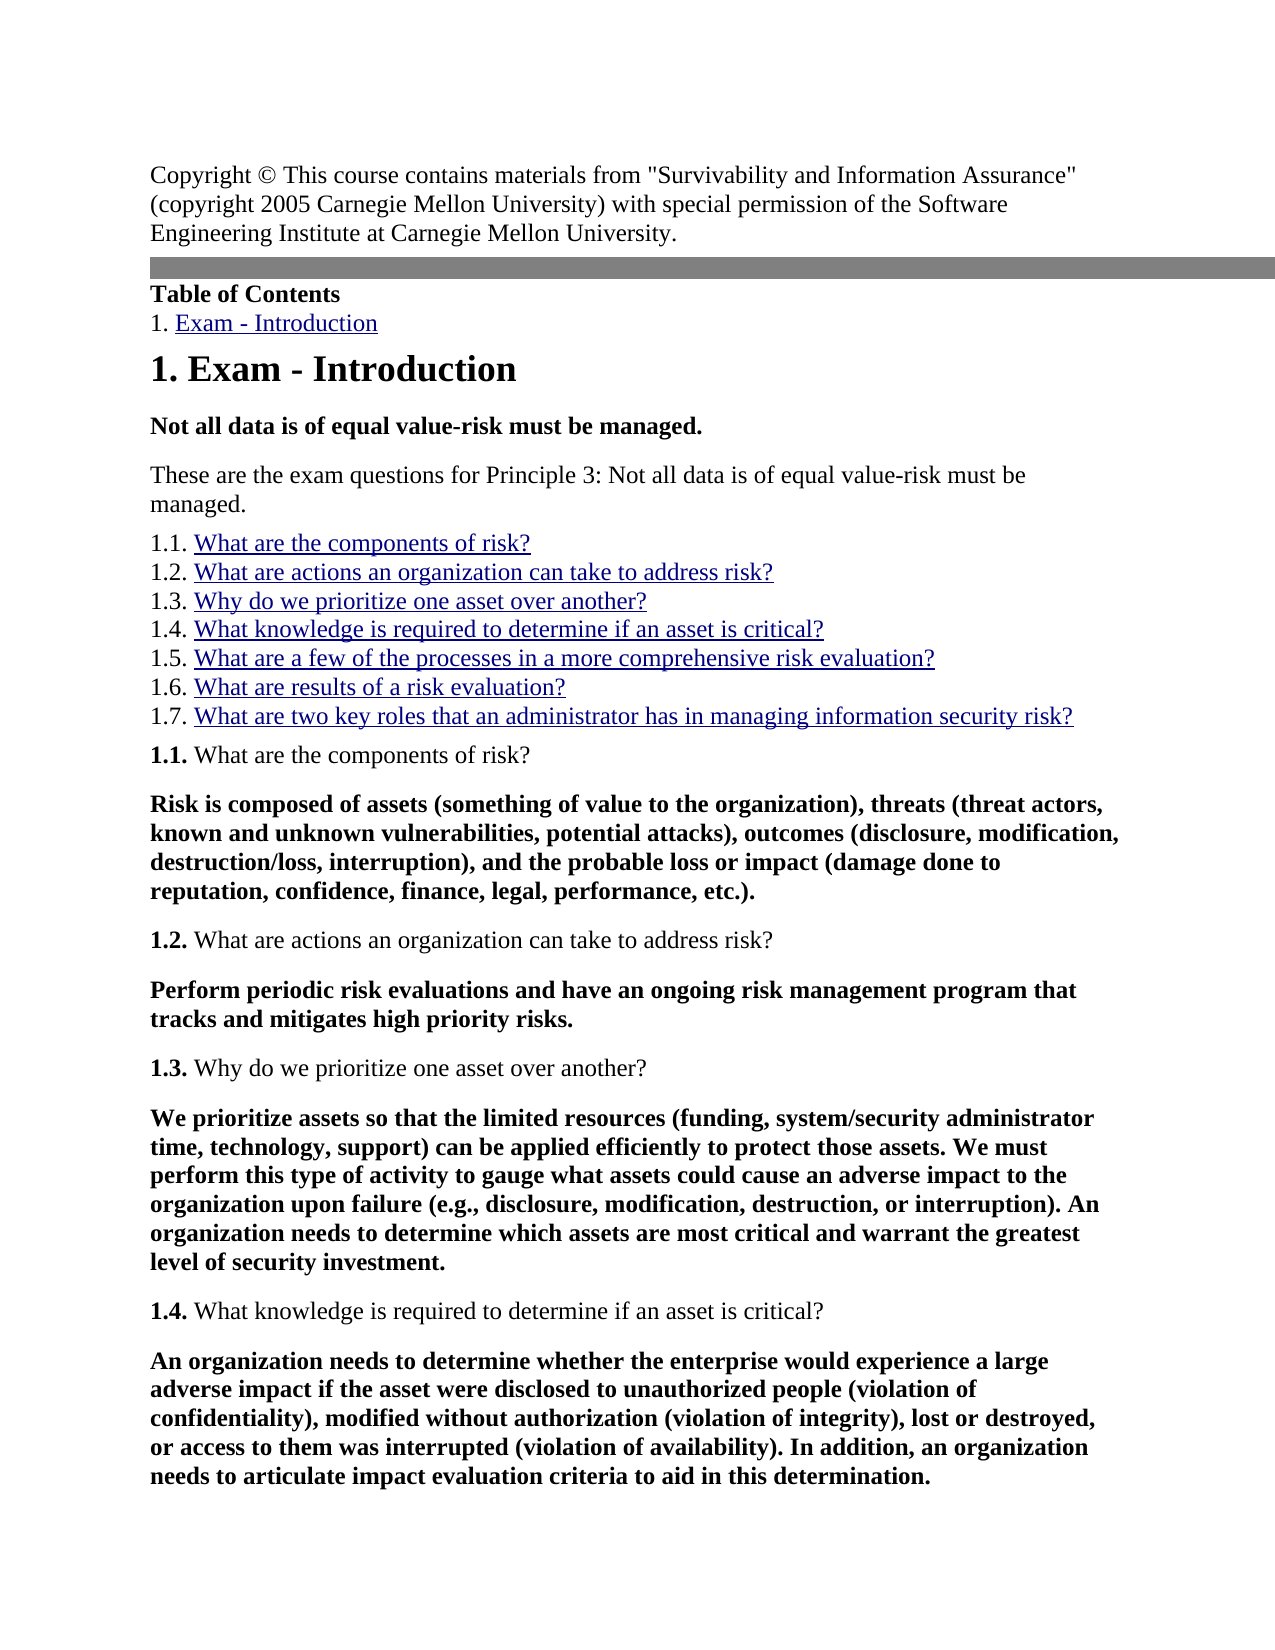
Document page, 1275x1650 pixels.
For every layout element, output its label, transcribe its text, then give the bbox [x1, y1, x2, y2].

text Risk is composed of assets (something of value to the organization), threats (threat actors, known and unknown vulnerabilities, potential attacks), outcomes (disclosure, modification, destruction/loss, interruption), and the probable loss or impact (damage done to reputation, confidence, finance, legal, performance, etc.). [150, 789, 1125, 904]
text 1. Exam - Introduction [150, 308, 1125, 336]
text 1.2. What are actions an organization can take to address risk? [150, 557, 1125, 586]
text 1.7. What are two key roles that an administrator has in managing information security risk? [150, 701, 1125, 729]
text 1.1. What are the components of risk? [150, 528, 1125, 557]
text Copyright © This course contains materials from "Survivability and Information Assurance" (copyright 2005 Carnegie Mellon University) with special permission of the Software Engineering Institute at Carnegie Mellon University. [150, 160, 1125, 247]
text 1.6. What are results of a risk evaluation? [150, 672, 1125, 701]
text 1.4. What knowledge is required to determine if an asset is critical? [150, 1296, 1125, 1325]
text 1.3. Why do we prioritize one asset over another? [150, 586, 1125, 614]
text Perform periodic risk evaluations and have an ongoing risk management program that tracks and mitigates high priority risks. [150, 975, 1125, 1032]
subtitle 1. Exam - Introduction [150, 347, 1125, 390]
text 1.3. Why do we prioritize one asset over another? [150, 1053, 1125, 1082]
text An organization needs to determine whether the enterprise would experience a large adverse impact if the asset were disclosed to unauthorized people (violation of confidentiality), modified without authorization (violation of integrity), lost or destroyed, or access to them was interrupted (violation of availability). In addition, an organization needs to articulate impact evaluation criteria to aid in this determination. [150, 1346, 1125, 1489]
text 1.2. What are actions an organization can take to address risk? [150, 925, 1125, 954]
text We prioritize assets so that the limited resources (funding, system/security administrator time, technology, support) can be applied efficiently to protect those assets. We must perform this type of activity to gauge what assets could cause an adverse impact to the organization upon failure (e.g., disclosure, modification, destruction, or interruption). An organization needs to determine which assets are most critical and warrant the greatest level of security investment. [150, 1103, 1125, 1275]
text Table of Contents [150, 279, 1125, 308]
text 1.4. What knowledge is required to determine if an asset is critical? [150, 614, 1125, 643]
text Not all data is of equal value-risk must be managed. [150, 411, 1125, 439]
text 1.1. What are the components of risk? [150, 740, 1125, 769]
text 1.5. What are a few of the processes in a more comprehensive risk evaluation? [150, 643, 1125, 672]
text These are the exam questions for Principle 3: Not all data is of equal value-risk must be managed. [150, 460, 1125, 518]
